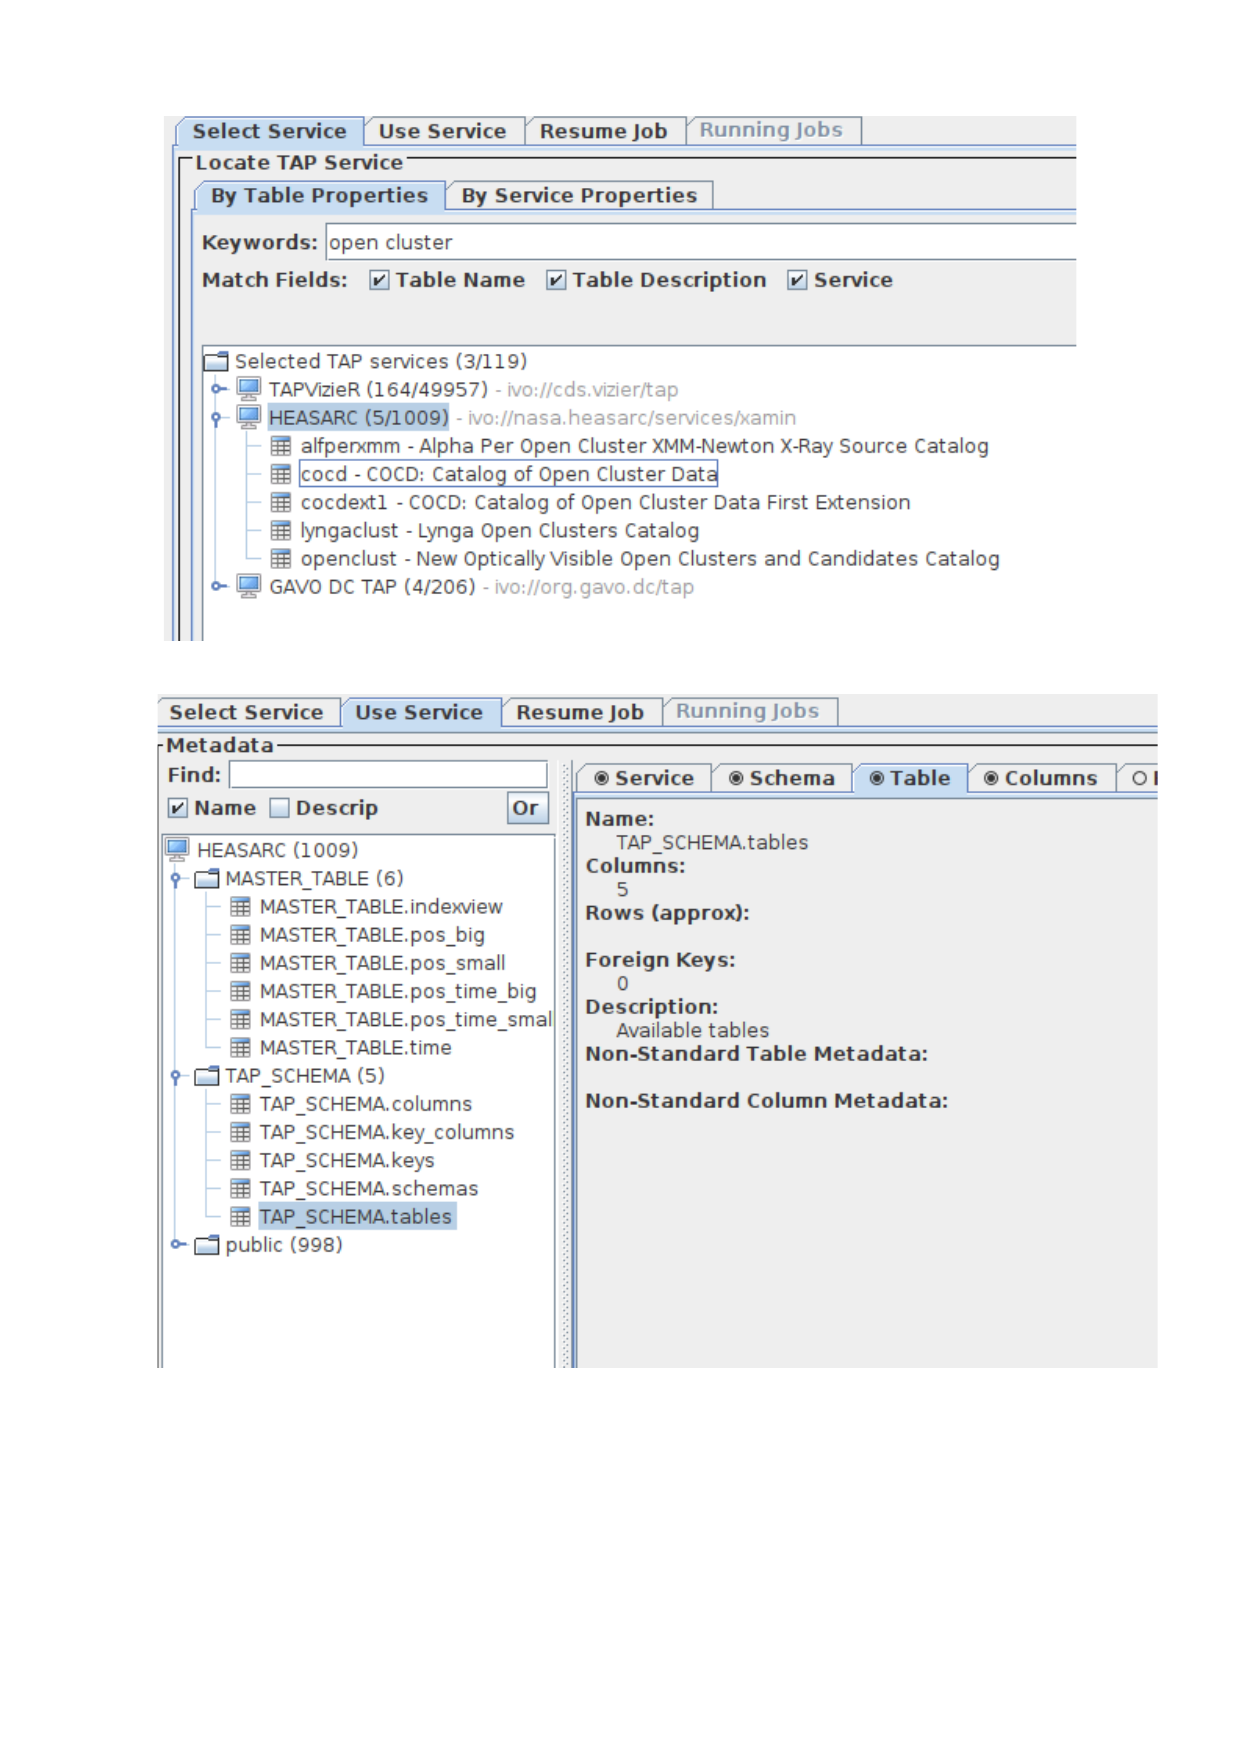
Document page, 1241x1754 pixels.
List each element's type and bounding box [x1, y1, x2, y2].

picture [157, 694, 1158, 1368]
picture [163, 116, 1077, 641]
